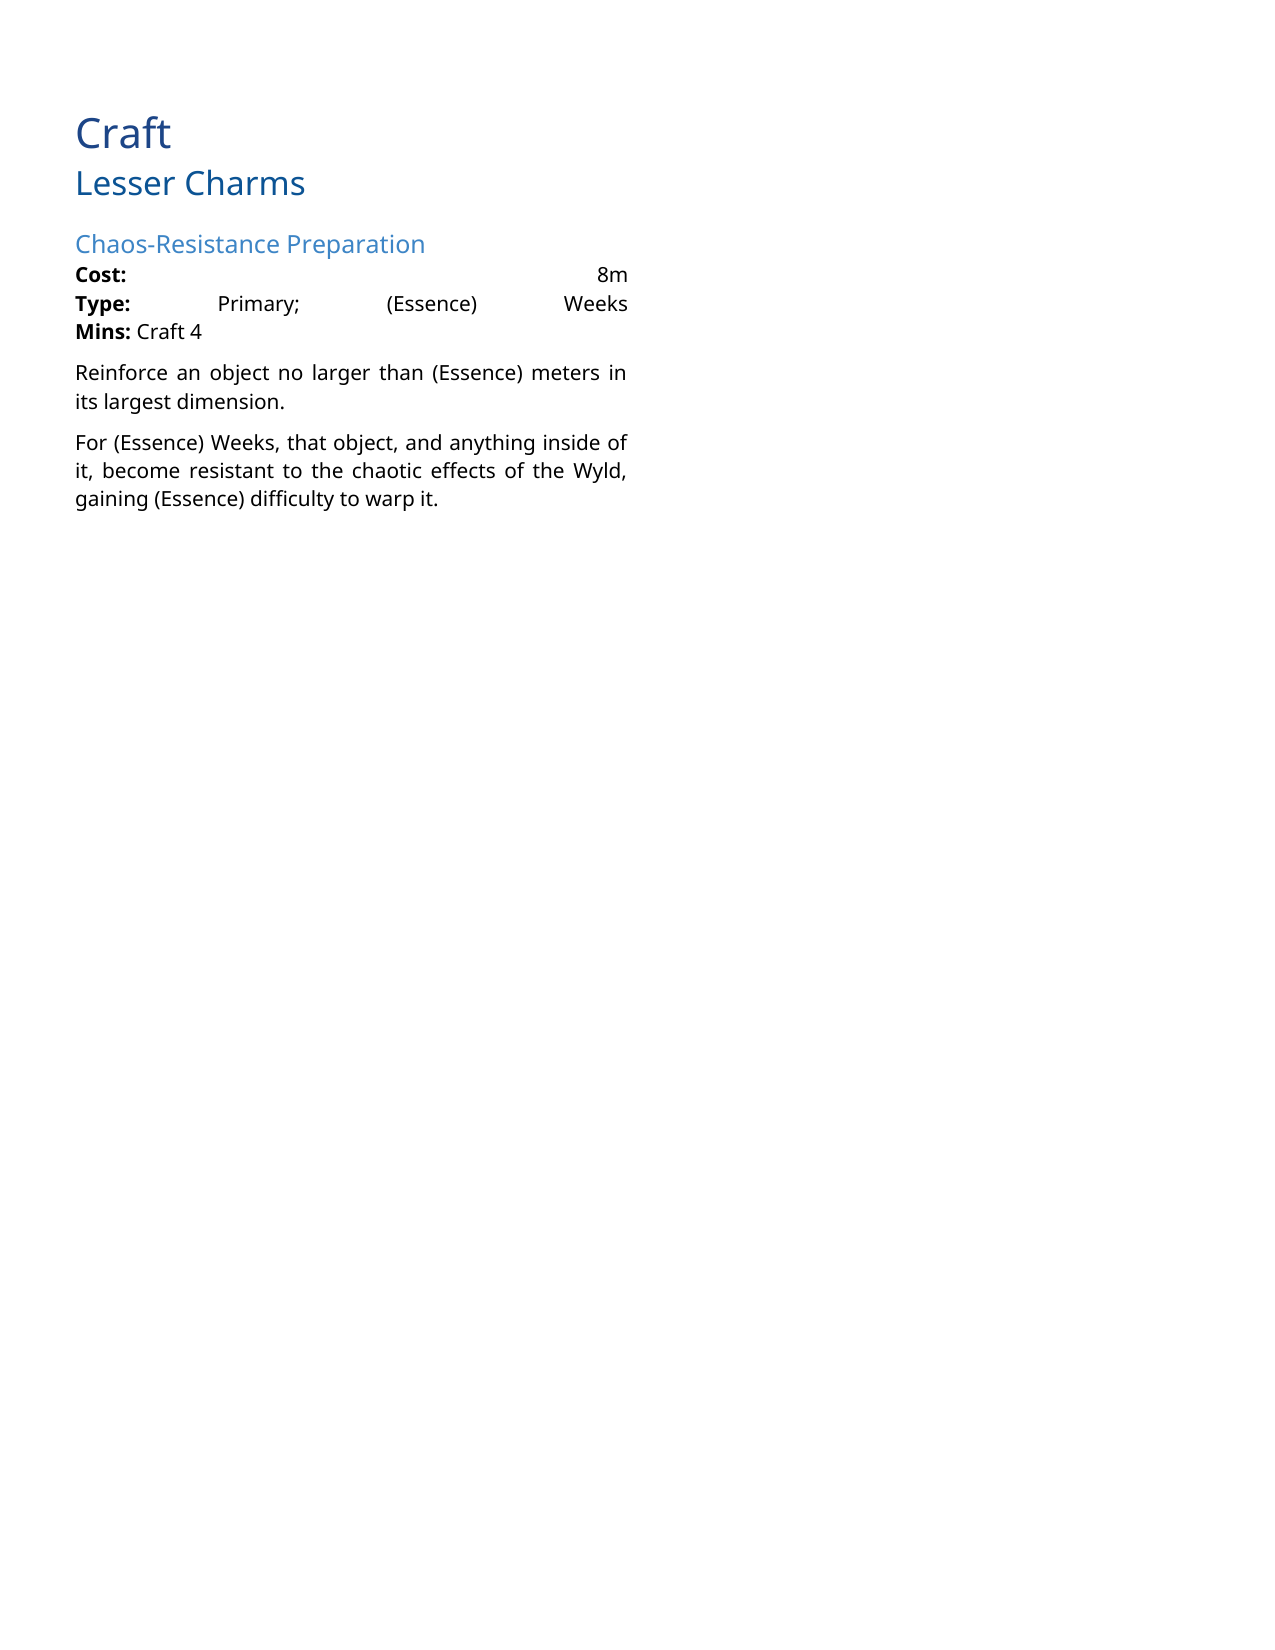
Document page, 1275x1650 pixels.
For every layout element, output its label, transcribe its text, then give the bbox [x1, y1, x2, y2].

text Reinforce an object no larger than (Essence) meters in its largest dimension. [75, 358, 628, 415]
text For (Essence) Weeks, that object, and anything inside of it, become resistant to the chaotic effects of the Wyld, gaining (Essence) difficulty to warp it. [75, 428, 628, 513]
subtitle Lesser Charms [75, 160, 628, 206]
subtitle Craft [75, 103, 628, 160]
subtitle Chaos-Resistance Preparation [75, 226, 628, 261]
text Cost: 8m Type: Primary; (Essence) Weeks Mins: Craft 4 [75, 261, 628, 346]
